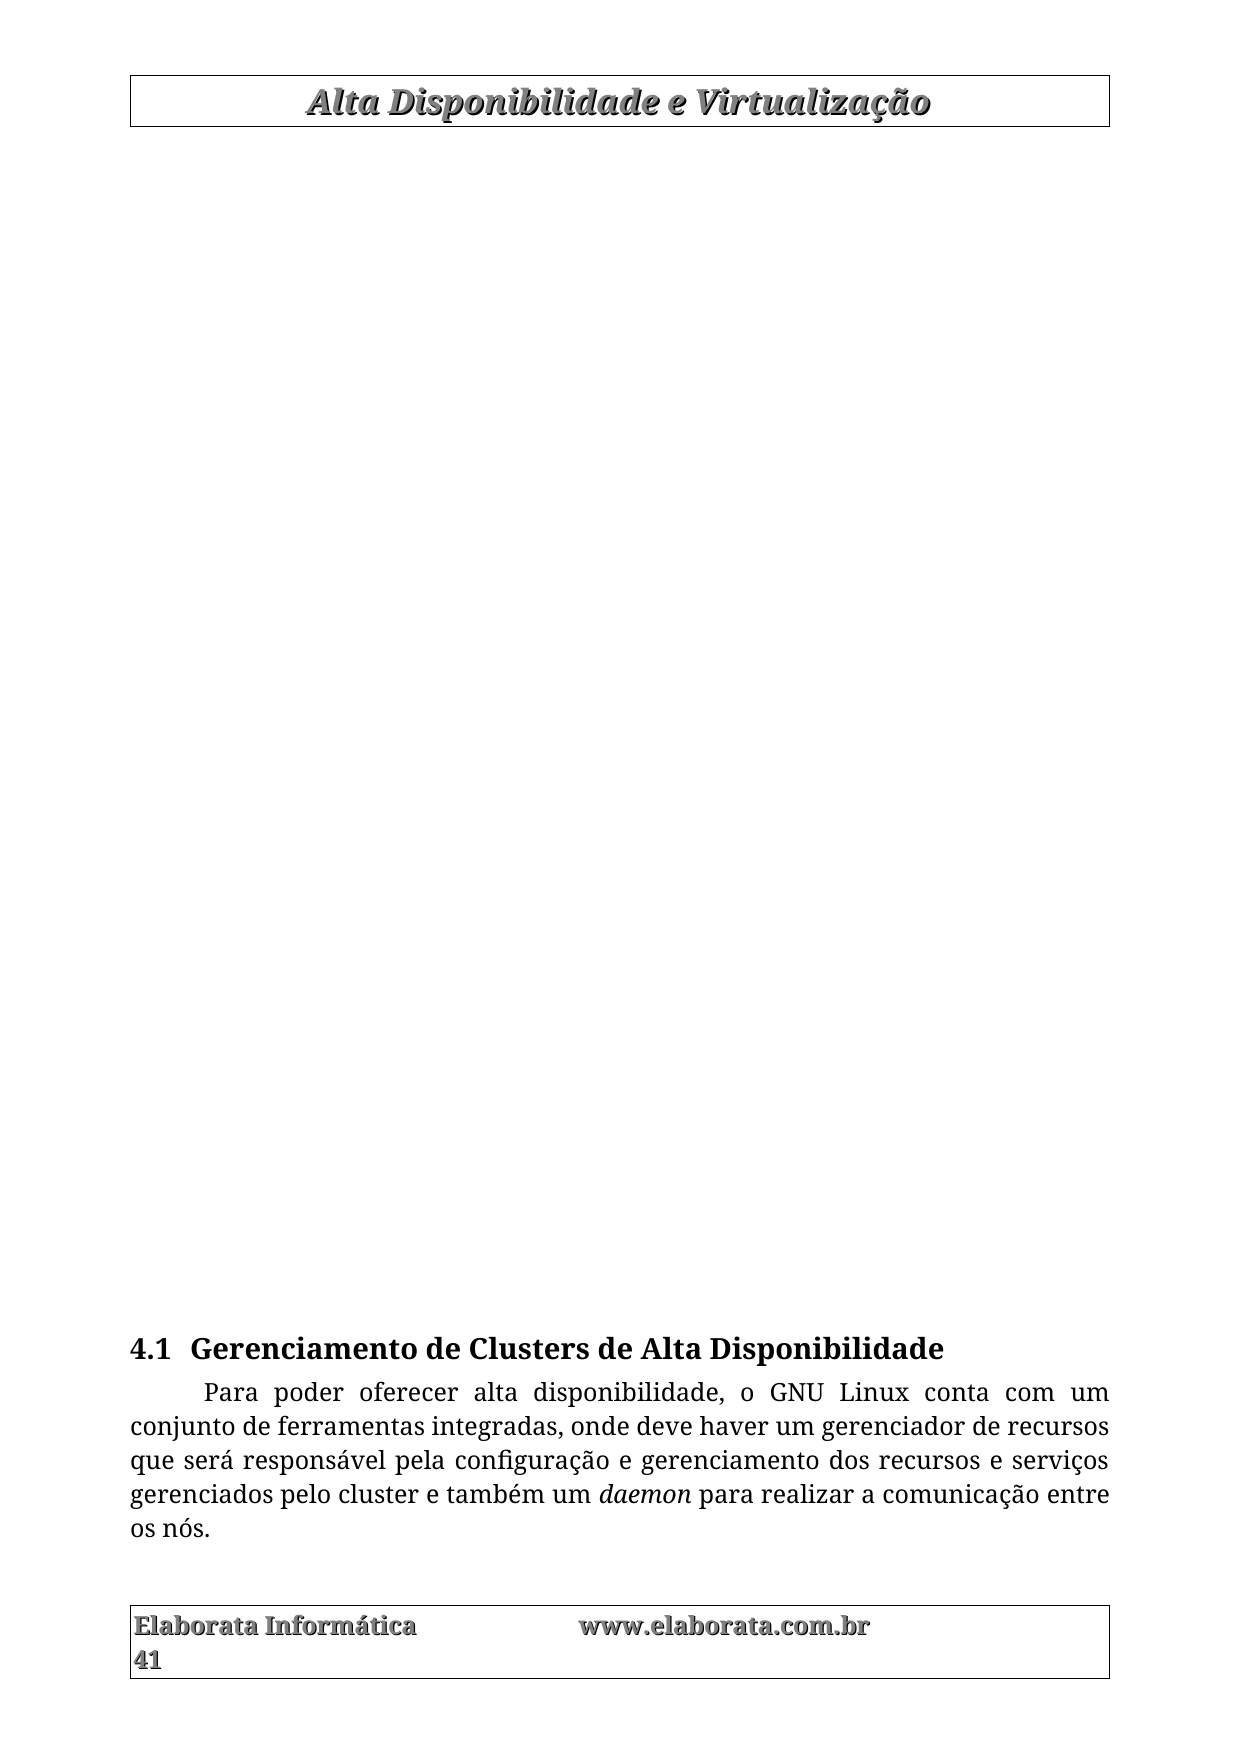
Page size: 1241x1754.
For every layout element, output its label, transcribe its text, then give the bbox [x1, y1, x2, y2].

text Para poder oferecer alta disponibilidade, o GNU Linux conta com um conjunto de ferramentas integradas, onde deve haver um gerenciador de recursos que será responsável pela configuração e gerenciamento dos recursos e serviços gerenciados pelo cluster e também um daemon para realizar a comunicação entre os nós. [130, 1374, 1110, 1545]
subtitle Gerenciamento de Clusters de Alta Disponibilidade [130, 1329, 1110, 1368]
